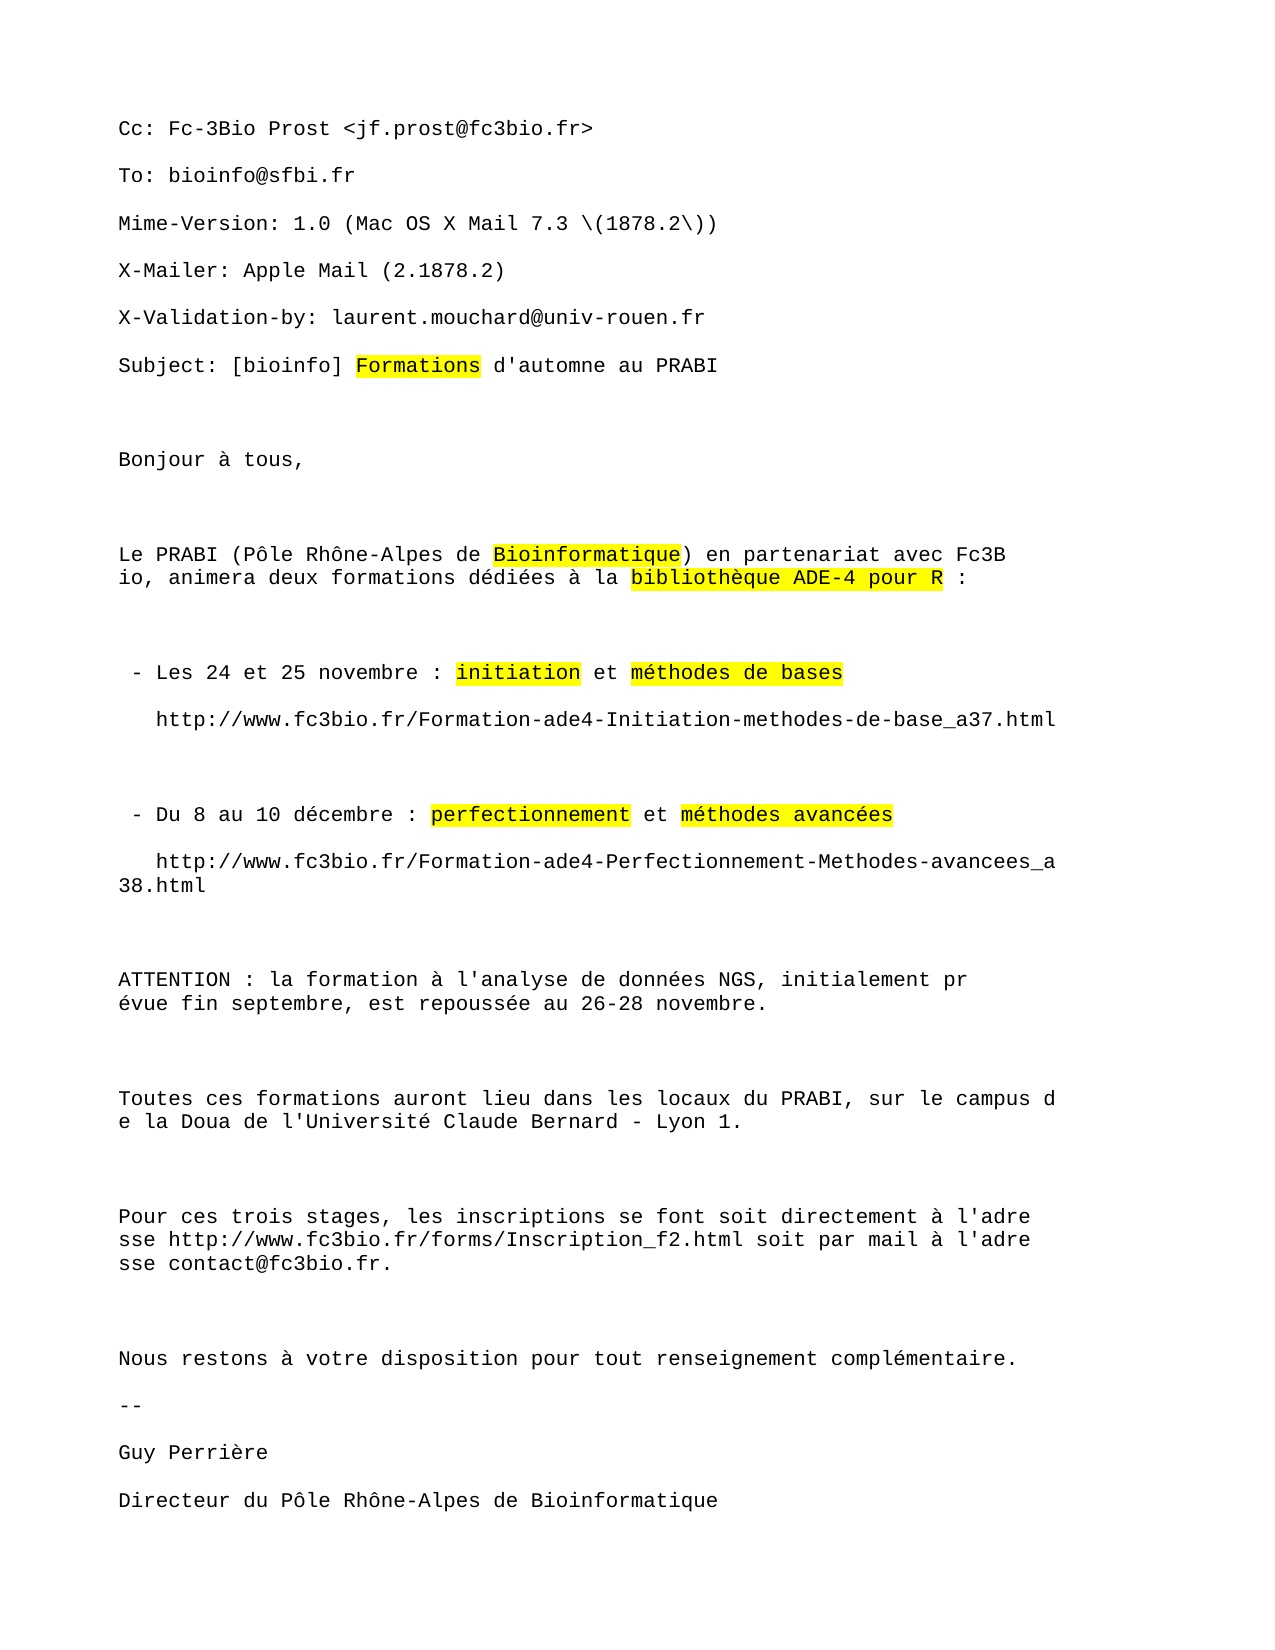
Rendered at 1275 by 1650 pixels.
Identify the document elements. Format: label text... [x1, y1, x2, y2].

text X-Validation-by: laurent.mouchard@univ-rouen.fr [118, 307, 1157, 331]
text Subject: [bioinfo] Formations d'automne au PRABI [118, 354, 1157, 378]
text e la Doua de l'Université Claude Bernard - Lyon 1. [118, 1111, 1157, 1135]
text Le PRABI (Pôle Rhône-Alpes de Bioinformatique) en partenariat avec Fc3B [118, 544, 1157, 567]
text - Du 8 au 10 décembre : perfectionnement et méthodes avancées [118, 804, 1157, 827]
text ATTENTION : la formation à l'analyse de données NGS, initialement pr [118, 969, 1157, 993]
text évue fin septembre, est repoussée au 26-28 novembre. [118, 993, 1157, 1017]
text -- [118, 1395, 1157, 1419]
text To: bioinfo@sfbi.fr [118, 165, 1157, 189]
text Pour ces trois stages, les inscriptions se font soit directement à l'adre [118, 1206, 1157, 1229]
text - Les 24 et 25 novembre : initiation et méthodes de bases [118, 662, 1157, 686]
text Bonjour à tous, [118, 449, 1157, 473]
text 38.html [118, 875, 1157, 898]
text Nous restons à votre disposition pour tout renseignement complémentaire. [118, 1348, 1157, 1371]
text Directeur du Pôle Rhône-Alpes de Bioinformatique [118, 1489, 1157, 1513]
text X-Mailer: Apple Mail (2.1878.2) [118, 260, 1157, 284]
text Mime-Version: 1.0 (Mac OS X Mail 7.3 \(1878.2\)) [118, 213, 1157, 236]
text sse http://www.fc3bio.fr/forms/Inscription_f2.html soit par mail à l'adre [118, 1229, 1157, 1253]
text http://www.fc3bio.fr/Formation-ade4-Initiation-methodes-de-base_a37.html [118, 709, 1157, 733]
text Toutes ces formations auront lieu dans les locaux du PRABI, sur le campus d [118, 1088, 1157, 1111]
text Guy Perrière [118, 1442, 1157, 1466]
text http://www.fc3bio.fr/Formation-ade4-Perfectionnement-Methodes-avancees_a [118, 851, 1157, 875]
text io, animera deux formations dédiées à la bibliothèque ADE-4 pour R : [118, 567, 1157, 591]
text Cc: Fc-3Bio Prost <jf.prost@fc3bio.fr> [118, 118, 1157, 142]
text sse contact@fc3bio.fr. [118, 1253, 1157, 1277]
